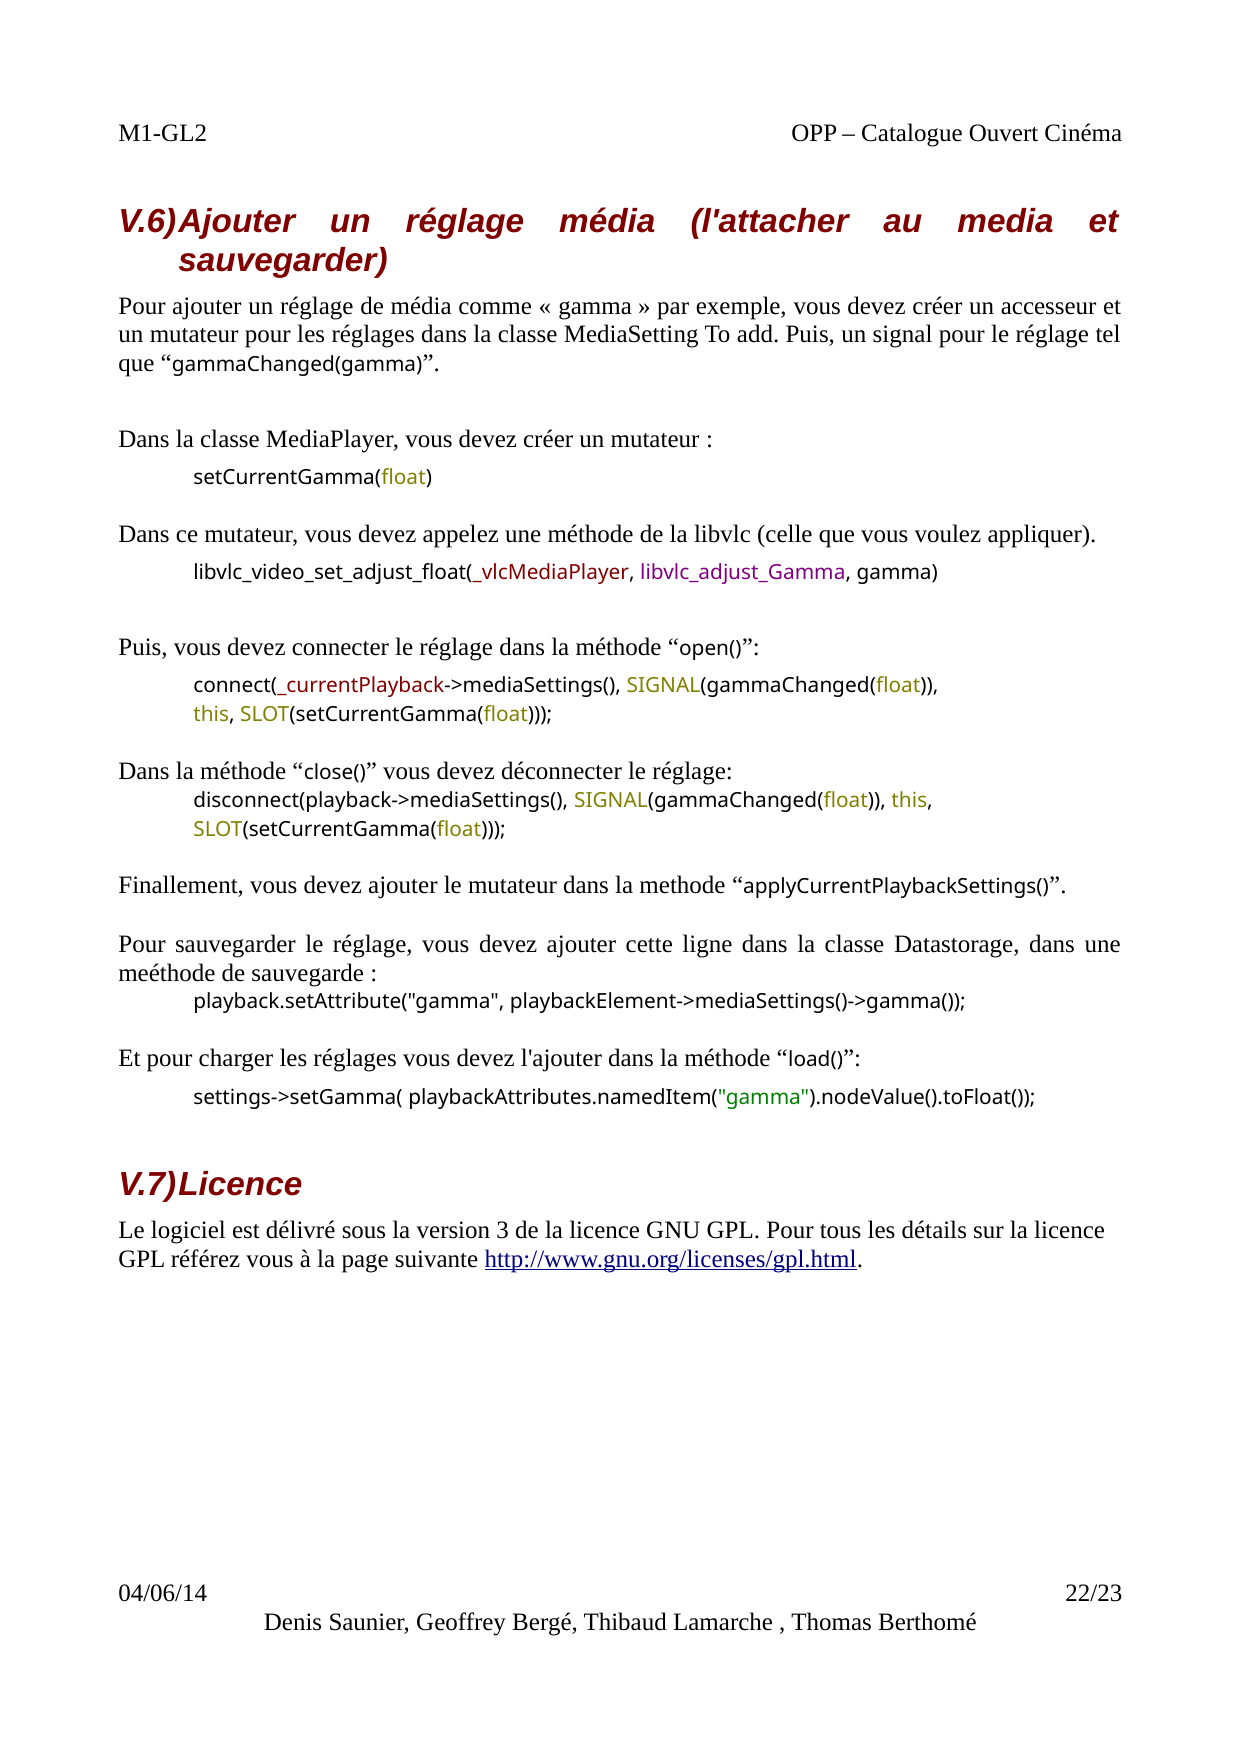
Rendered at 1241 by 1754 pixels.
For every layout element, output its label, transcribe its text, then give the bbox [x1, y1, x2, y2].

text libvlc_video_set_adjust_float(_vlcMediaPlayer, libvlc_adjust_Gamma, gamma) [118, 556, 1122, 586]
text settings->setGamma( playbackAttributes.namedItem("gamma").nodeValue().toFloat()); [118, 1082, 1122, 1110]
text Pour sauvegarder le réglage, vous devez ajouter cette ligne dans la classe Datastorage, dans une meéthode de sauvegarde : [118, 929, 1122, 986]
text Dans la classe MediaPlayer, vous devez créer un mutateur : [118, 424, 1122, 453]
subtitle Ajouter un réglage média (l'attacher au media et sauvegarder) [118, 201, 1122, 278]
text Et pour charger les réglages vous devez l'ajouter dans la méthode “load()”: [118, 1043, 1122, 1073]
text Dans la méthode “close()” vous devez déconnecter le réglage: [118, 756, 1122, 785]
text disconnect(playback->mediaSettings(), SIGNAL(gammaChanged(float)), this, SLOT(setCurrentGamma(float))); [118, 785, 1122, 842]
text playback.setAttribute("gamma", playbackElement->mediaSettings()->gamma()); [118, 986, 1122, 1015]
text Le logiciel est délivré sous la version 3 de la licence GNU GPL. Pour tous les détails sur la licence GPL référez vous à la page suivante http://www.gnu.org/licenses/gpl.html. [118, 1215, 1122, 1272]
text setCurrentGamma(float) [118, 462, 1122, 490]
subtitle Licence [118, 1164, 1122, 1202]
text connect(_currentPlayback->mediaSettings(), SIGNAL(gammaChanged(float)), this, SLOT(setCurrentGamma(float))); [118, 671, 1122, 727]
text Dans ce mutateur, vous devez appelez une méthode de la libvlc (celle que vous voulez appliquer). [118, 519, 1122, 547]
text Pour ajouter un réglage de média comme « gamma » par exemple, vous devez créer un accesseur et un mutateur pour les réglages dans la classe MediaSetting To add. Puis, un signal pour le réglage tel que “gammaChanged(gamma)”. [118, 291, 1122, 378]
text Puis, vous devez connecter le réglage dans la méthode “open()”: [118, 632, 1122, 662]
text Finallement, vous devez ajouter le mutateur dans la methode “applyCurrentPlaybackSettings()”. [118, 871, 1122, 900]
